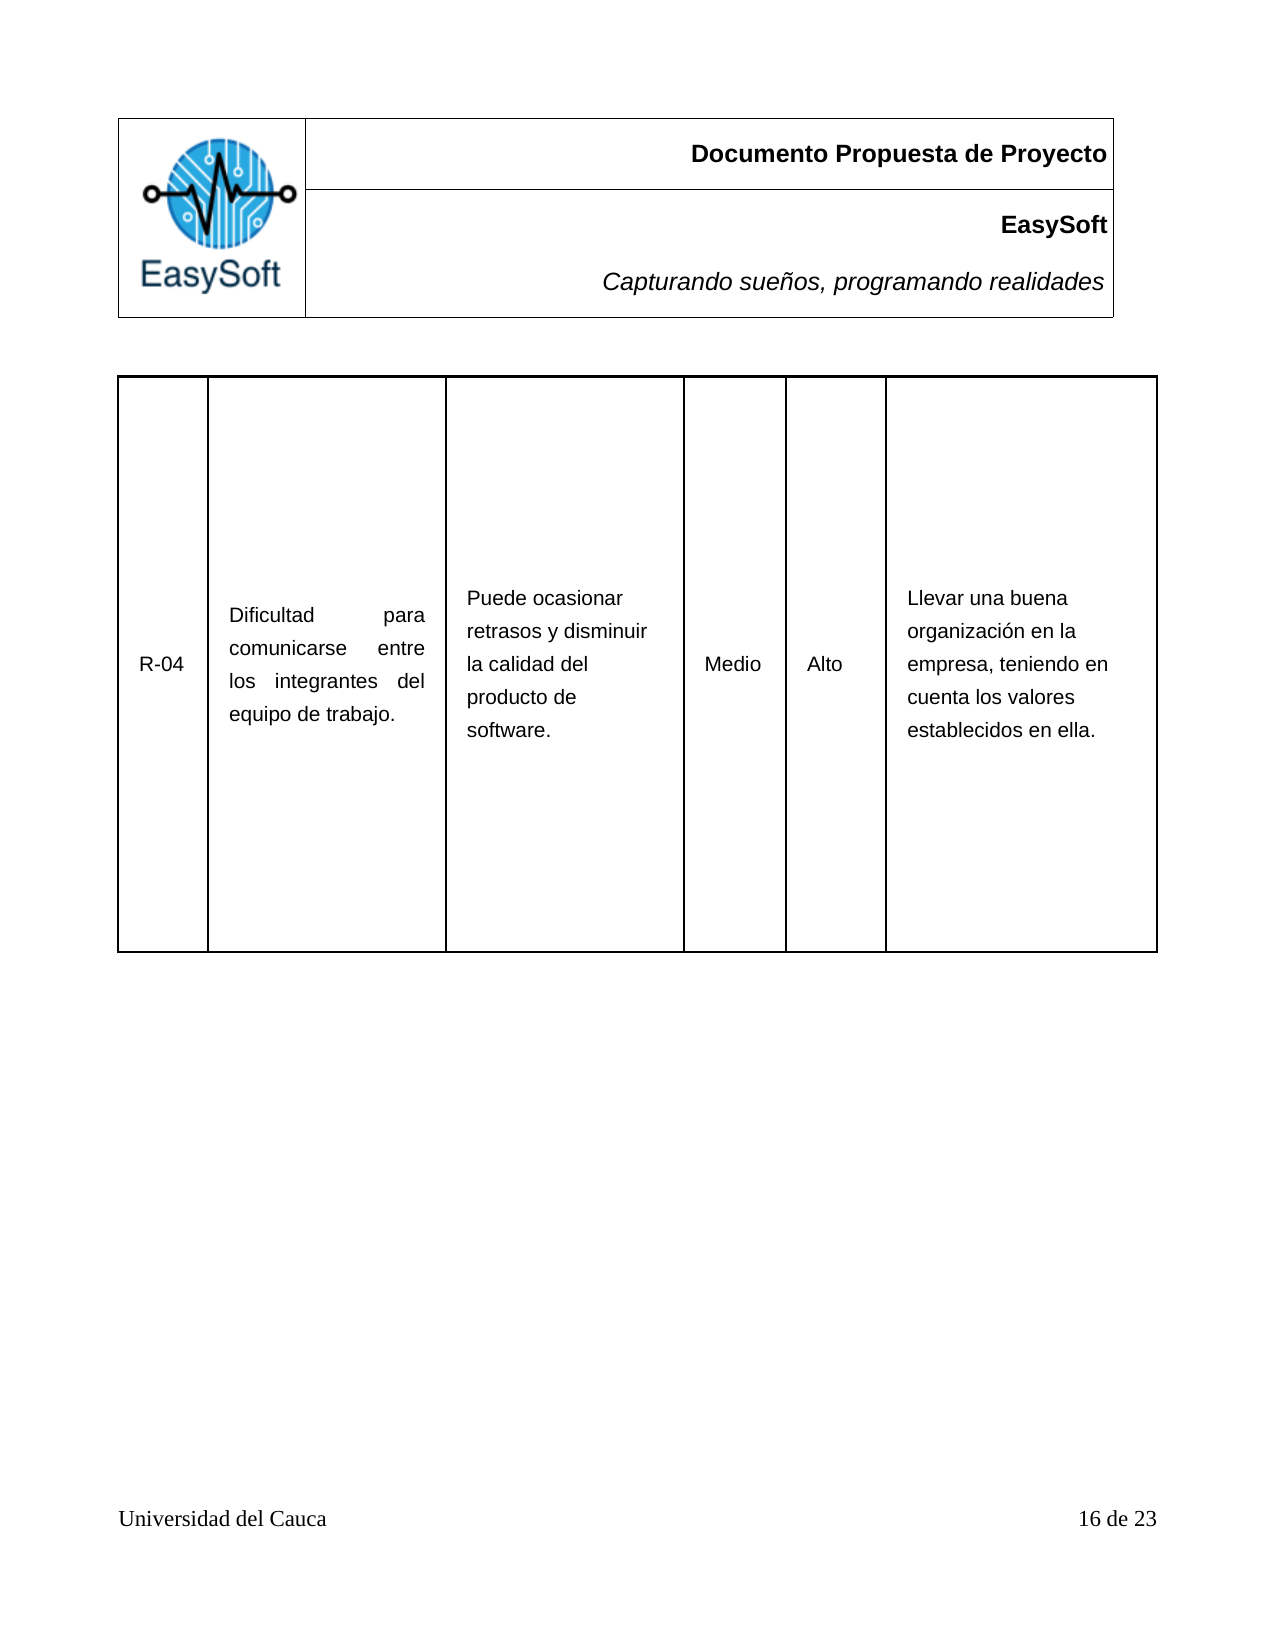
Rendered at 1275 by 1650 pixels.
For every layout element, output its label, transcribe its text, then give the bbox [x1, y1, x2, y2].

table_cell R-04 [119, 378, 207, 951]
table_cell Puede ocasionar retrasos y disminuir la calidad del producto de software. [447, 378, 683, 951]
table_cell Medio [685, 378, 785, 951]
table_cell Llevar una buena organización en la empresa, teniendo en cuenta los valores establecidos en ella. [887, 378, 1156, 951]
table_cell Alto [787, 378, 885, 951]
table_cell Dificultad para comunicarse entre los integrantes del equipo de trabajo. [209, 378, 445, 951]
picture [123, 124, 300, 312]
